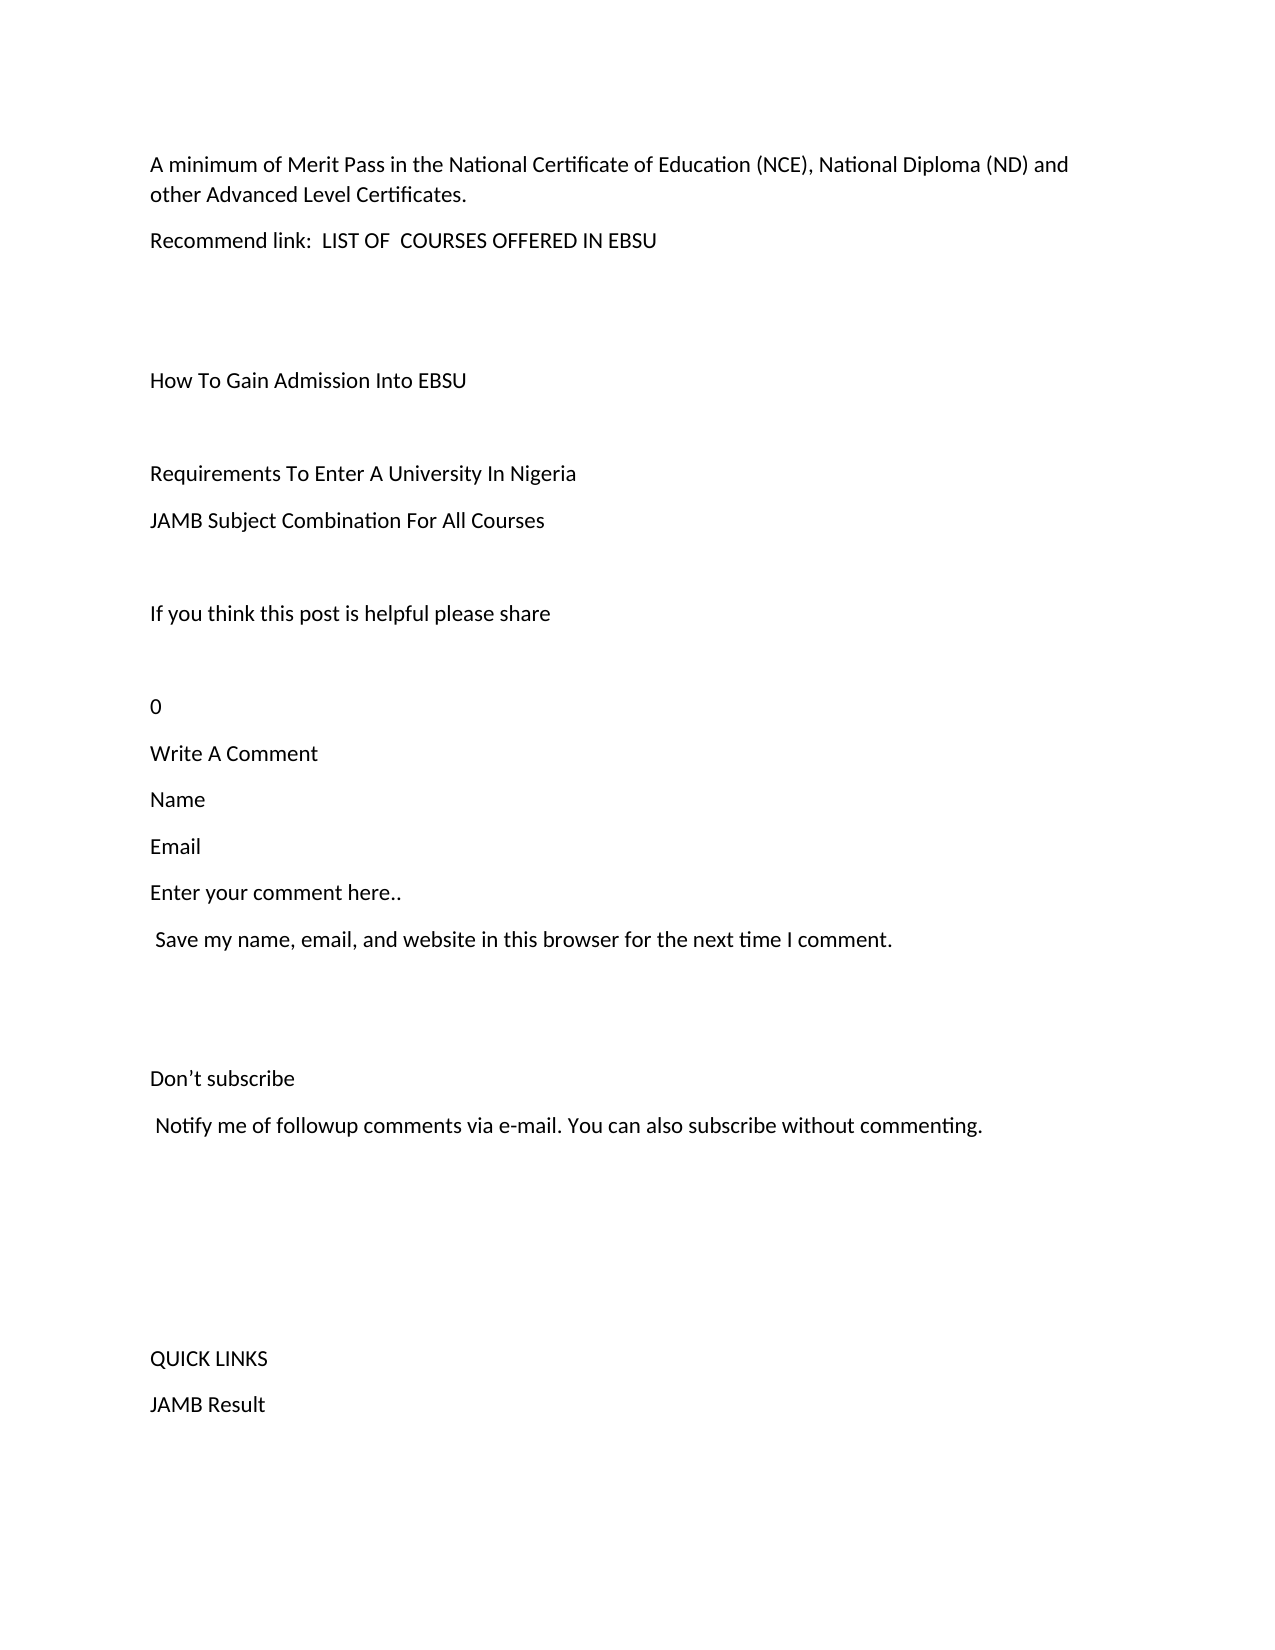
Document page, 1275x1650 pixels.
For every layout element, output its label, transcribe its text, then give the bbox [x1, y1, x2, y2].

text JAMB Result [150, 1391, 1125, 1418]
text A minimum of Merit Pass in the National Certificate of Education (NCE), National Diploma (ND) and other Advanced Level Certificates. [150, 150, 1125, 208]
text JAMB Subject Combination For All Courses [150, 506, 1125, 534]
text Write A Comment [150, 739, 1125, 767]
text If you think this post is helpful please share [150, 599, 1125, 627]
text QUICK LINKS [150, 1344, 1125, 1372]
text How To Gain Admission Into EBSU [150, 366, 1125, 394]
text Enter your comment here.. [150, 878, 1125, 906]
text Name [150, 785, 1125, 813]
text Requirements To Enter A University In Nigeria [150, 459, 1125, 487]
text 0 [150, 692, 1125, 720]
text Email [150, 832, 1125, 860]
text Notify me of followup comments via e-mail. You can also subscribe without commenting. [150, 1111, 1125, 1139]
text Recommend link: LIST OF COURSES OFFERED IN EBSU [150, 226, 1125, 254]
text Save my name, email, and website in this browser for the next time I comment. [150, 925, 1125, 953]
text Don’t subscribe [150, 1064, 1125, 1093]
